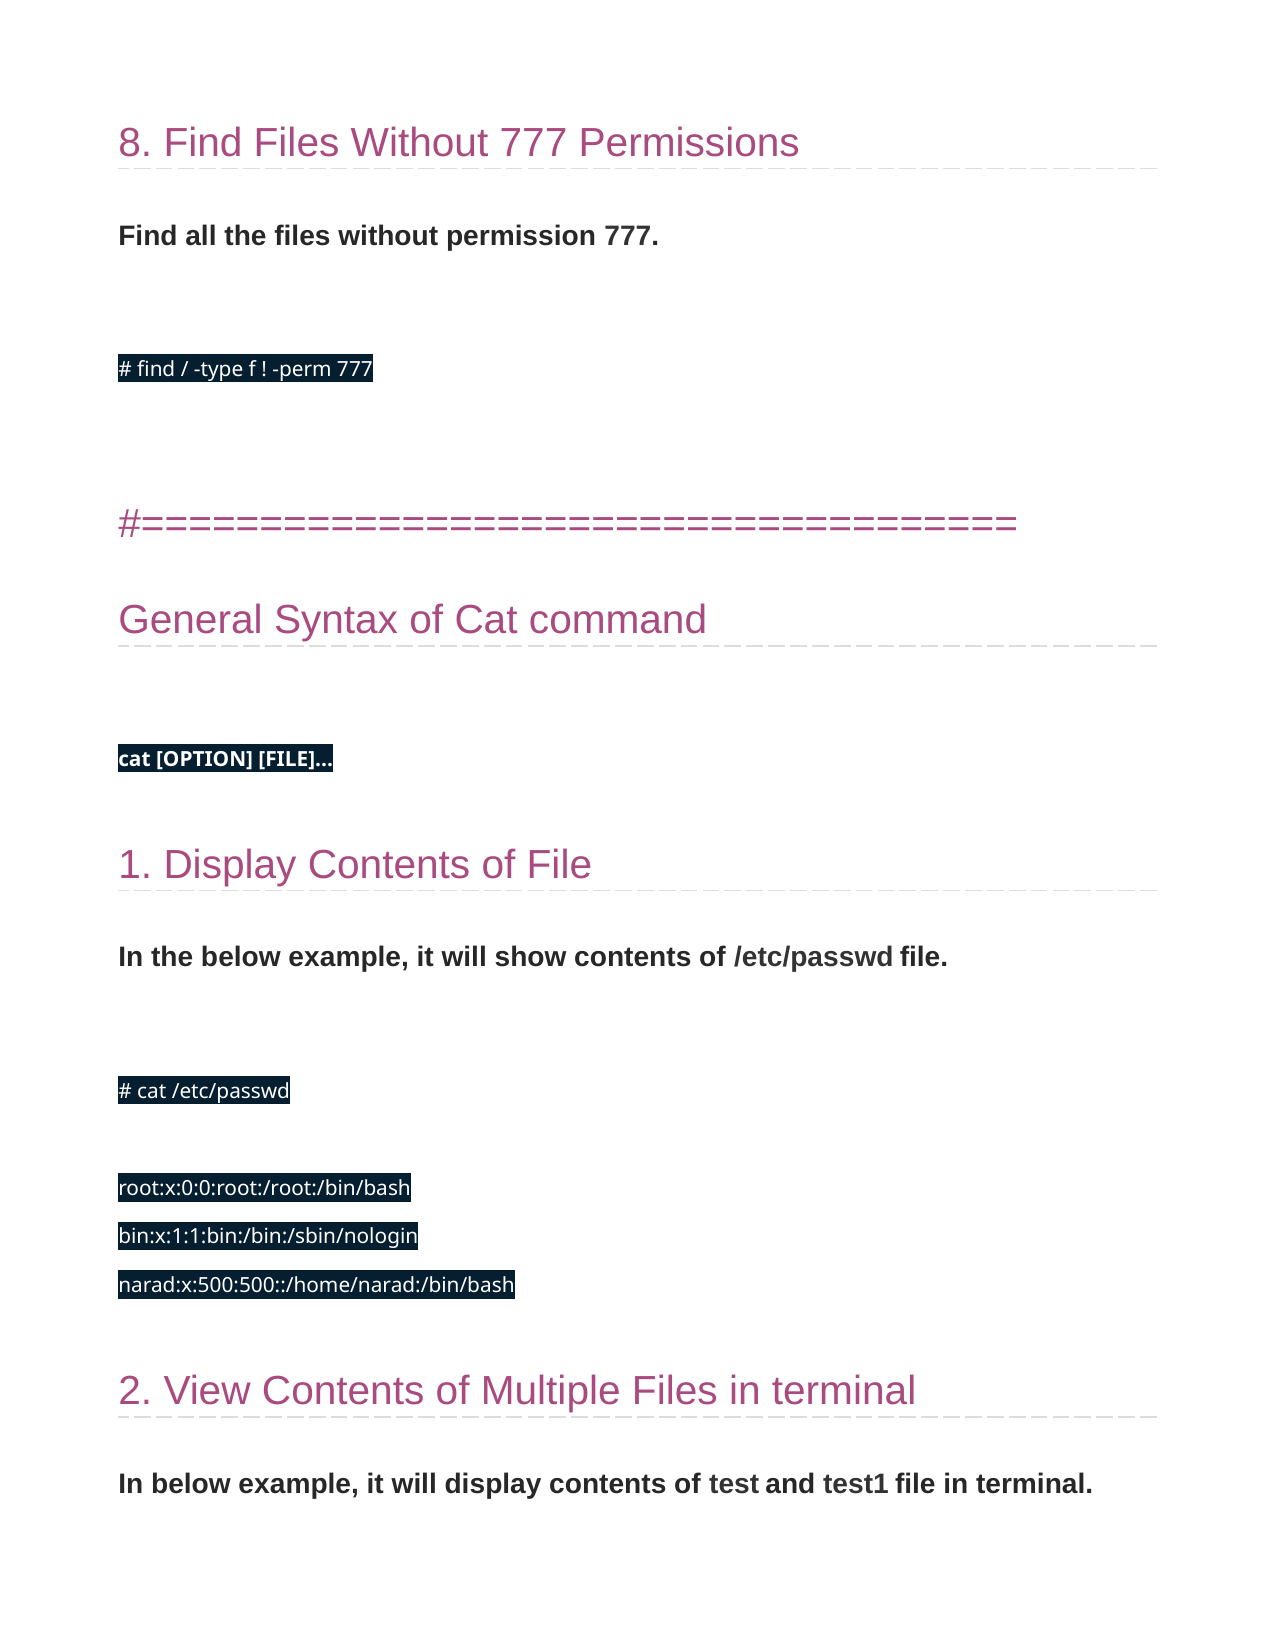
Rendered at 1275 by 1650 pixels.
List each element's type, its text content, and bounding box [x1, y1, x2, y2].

text # cat /etc/passwd root:x:0:0:root:/root:/bin/bash bin:x:1:1:bin:/bin:/sbin/nologin narad:x:500:500::/home/narad:/bin/bash [118, 1076, 1157, 1299]
text In the below example, it will show contents of /etc/passwd file. [118, 940, 1157, 973]
subtitle 1. Display Contents of File [118, 840, 1157, 891]
text Find all the files without permission 777. [118, 218, 1157, 251]
subtitle #===================================== [118, 499, 1157, 546]
subtitle General Syntax of Cat command [118, 595, 1157, 647]
text In below example, it will display contents of test and test1 file in terminal. [118, 1467, 1157, 1499]
text # find / -type f ! -perm 777 [118, 354, 1157, 382]
subtitle 2. View Contents of Multiple Files in terminal [118, 1367, 1157, 1418]
text cat [OPTION] [FILE]... [118, 744, 1157, 772]
subtitle 8. Find Files Without 777 Permissions [118, 118, 1157, 169]
